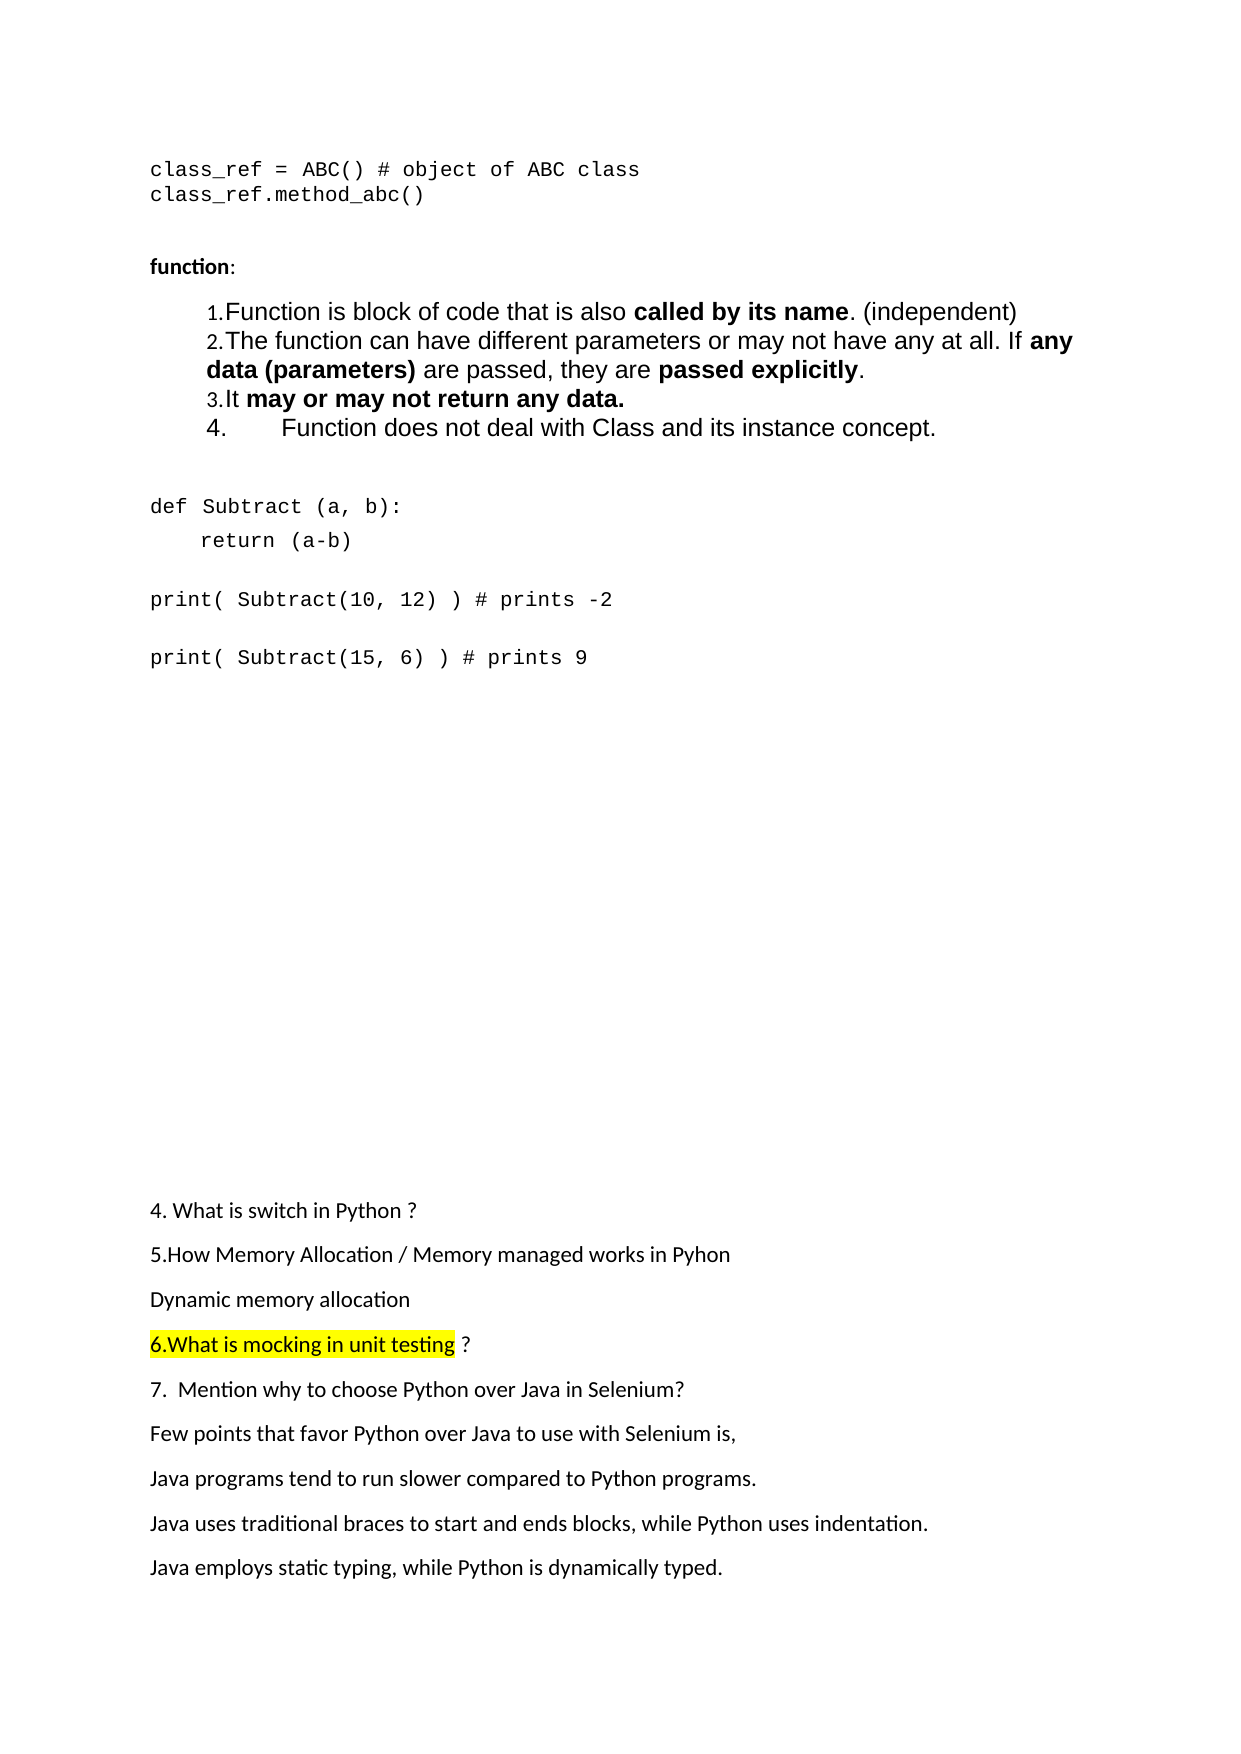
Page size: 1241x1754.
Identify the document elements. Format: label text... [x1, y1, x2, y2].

list It may or may not return any data. [206, 384, 1090, 413]
text return (a-b) [150, 521, 1090, 555]
text 5.How Memory Allocation / Memory managed works in Pyhon [150, 1241, 1090, 1269]
text 4. What is switch in Python ? [150, 1196, 1090, 1224]
text print( Subtract(10, 12) ) # prints -2 [150, 589, 1090, 613]
text class_ref = ABC() # object of ABC class [150, 150, 1090, 184]
text Few points that favor Python over Java to use with Selenium is, [150, 1419, 1090, 1447]
text def Subtract (a, b): [150, 487, 1090, 521]
list The function can have different parameters or may not have any at all. If any data (parameters) are passed, they are passed explicitly. [206, 326, 1090, 384]
list Function is block of code that is also called by its name. (independent) [206, 297, 1090, 326]
text 6.What is mocking in unit testing ? [150, 1330, 1090, 1358]
list Function does not deal with Class and its instance concept. [206, 413, 1090, 442]
text class_ref.method_abc() [150, 184, 1090, 208]
text print( Subtract(15, 6) ) # prints 9 [150, 647, 1090, 670]
text Java uses traditional braces to start and ends blocks, while Python uses indentation. [150, 1509, 1090, 1537]
text Java employs static typing, while Python is dynamically typed. [150, 1553, 1090, 1581]
text Java programs tend to run slower compared to Python programs. [150, 1464, 1090, 1492]
text function: [150, 252, 1090, 280]
text Dynamic memory allocation [150, 1285, 1090, 1313]
text 7. Mention why to choose Python over Java in Selenium? [150, 1375, 1090, 1403]
